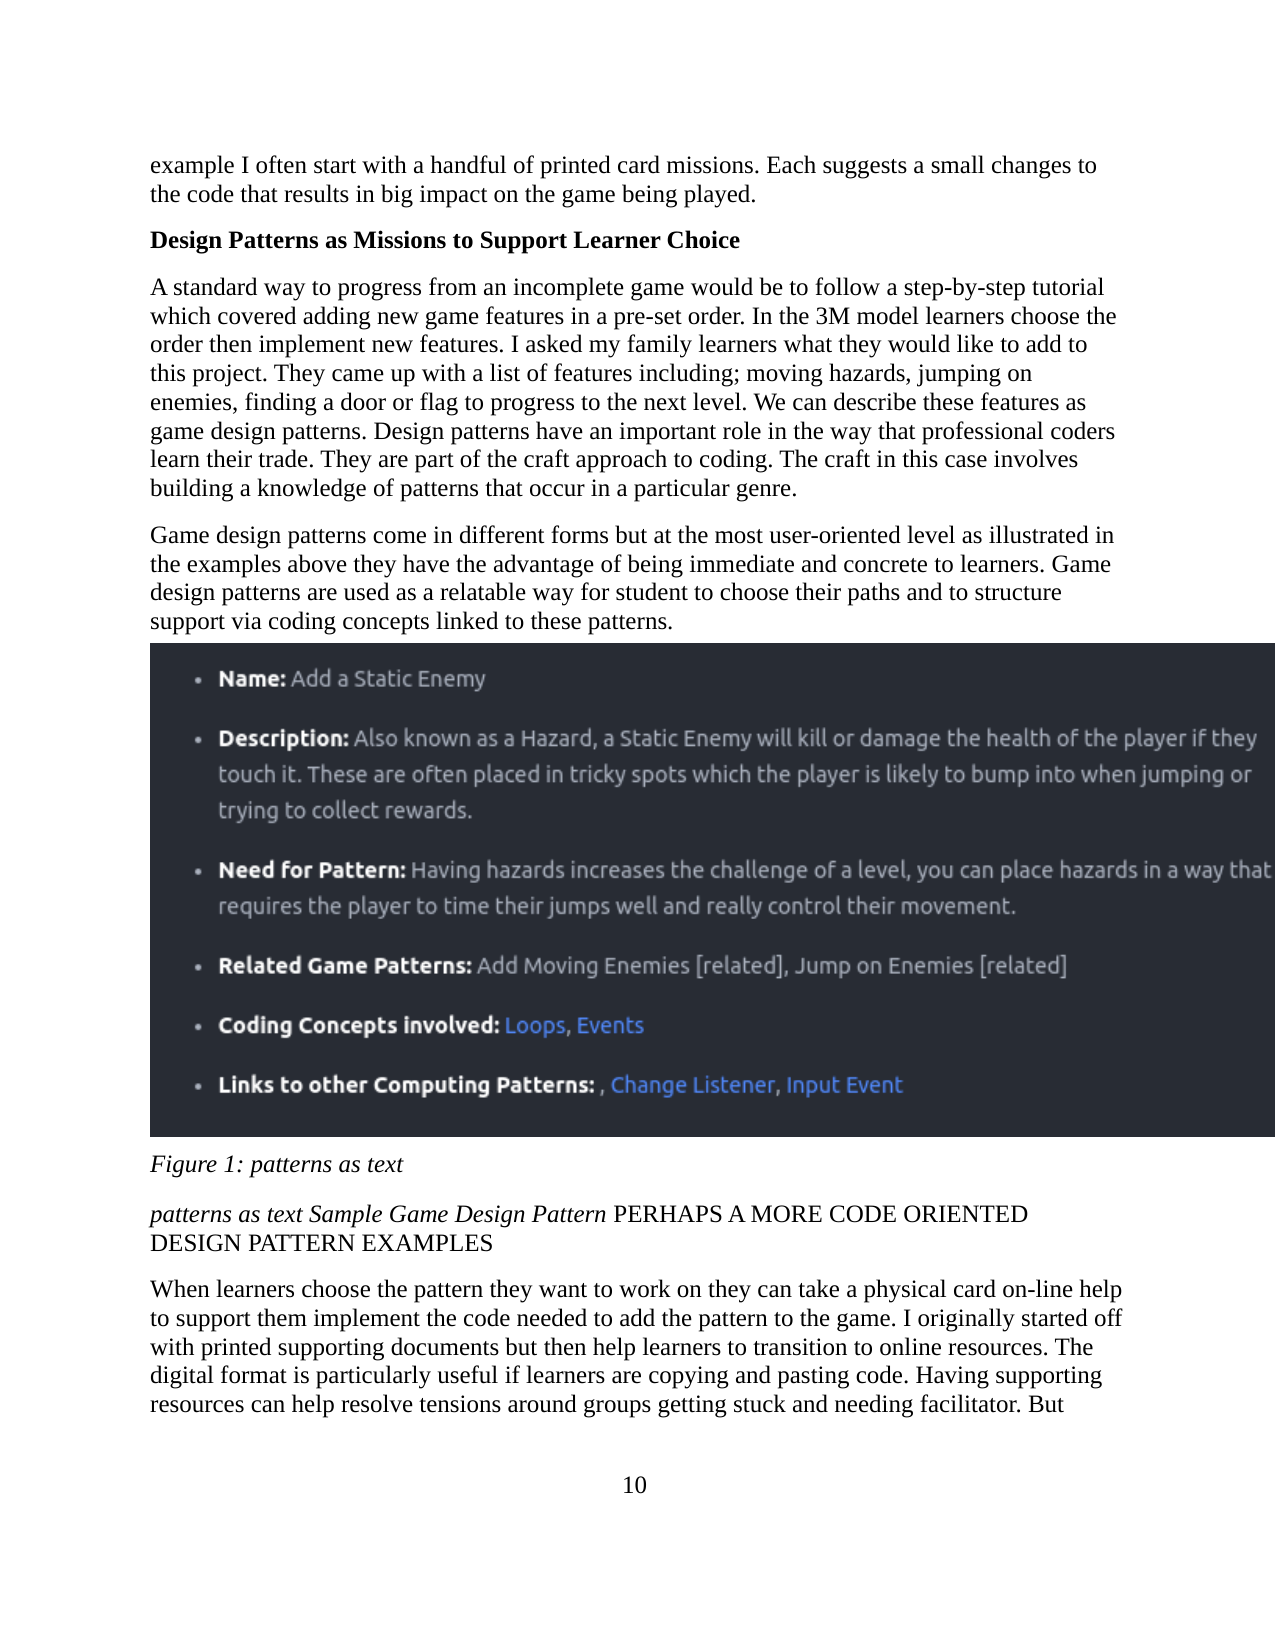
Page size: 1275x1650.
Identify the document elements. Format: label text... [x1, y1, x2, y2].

text example I often start with a handful of printed card missions. Each suggests a small changes to the code that results in big impact on the game being played. [150, 150, 1125, 207]
text A standard way to progress from an incomplete game would be to follow a step-by-step tutorial which covered adding new game features in a pre-set order. In the 3M model learners choose the order then implement new features. I asked my family learners what they would like to add to this project. They came up with a list of features including; moving hazards, jumping on enemies, finding a door or flag to progress to the next level. We can describe these features as game design patterns. Design patterns have an important role in the way that professional coders learn their trade. They are part of the craft approach to coding. The craft in this case involves building a knowledge of patterns that occur in a particular genre. [150, 272, 1125, 502]
text patterns as text Sample Game Design Pattern PERHAPS A MORE CODE ORIENTED DESIGN PATTERN EXAMPLES [150, 1199, 1125, 1256]
text Figure 1: patterns as text [150, 1149, 1125, 1177]
text When learners choose the pattern they want to work on they can take a physical card on-line help to support them implement the code needed to add the pattern to the game. I originally started off with printed supporting documents but then help learners to transition to online resources. The digital format is particularly useful if learners are copying and pasting code. Having supporting resources can help resolve tensions around groups getting stuck and needing facilitator. But [150, 1274, 1125, 1418]
text Design Patterns as Missions to Support Learner Choice [150, 225, 1125, 254]
text Game design patterns come in different forms but at the most user-oriented level as illustrated in the examples above they have the advantage of being immediate and concrete to learners. Game design patterns are used as a relatable way for student to choose their paths and to structure support via coding concepts linked to these patterns. [150, 520, 1125, 635]
picture [150, 643, 1275, 1137]
